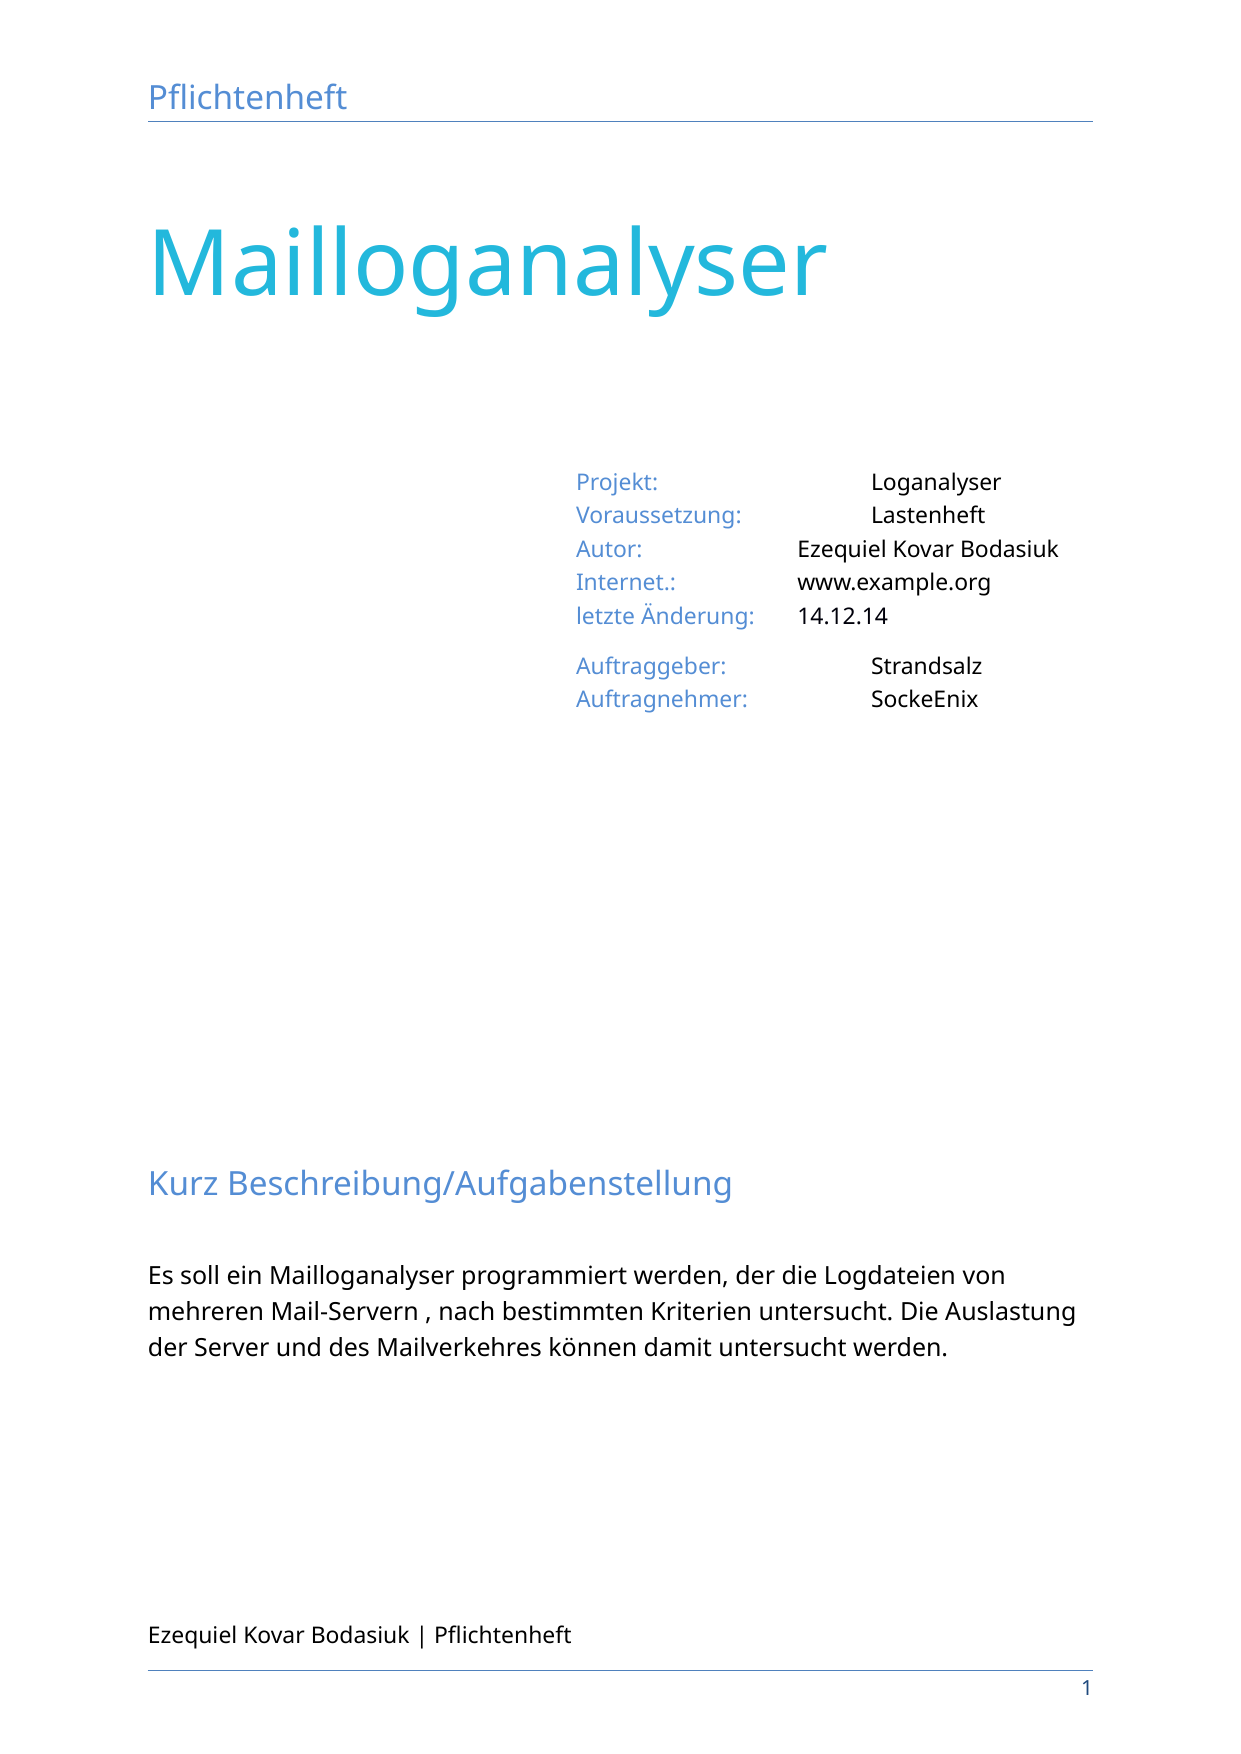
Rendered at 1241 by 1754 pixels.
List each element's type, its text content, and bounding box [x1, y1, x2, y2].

text Mailloganalyser [148, 198, 1093, 323]
text Kurz Beschreibung/Aufgabenstellung [148, 1160, 1093, 1238]
text Auftraggeber: Strandsalz Auftragnehmer: SockeEnix [576, 650, 1093, 714]
text Projekt: Loganalyser Voraussetzung: Lastenheft Autor: Ezequiel Kovar Bodasiuk Internet.: www.example.org letzte Änderung: 14.12.14 [576, 466, 1093, 631]
text Es soll ein Mailloganalyser programmiert werden, der die Logdateien von mehreren Mail-Servern , nach bestimmten Kriterien untersucht. Die Auslastung der Server und des Mailverkehres können damit untersucht werden. [148, 1257, 1093, 1364]
